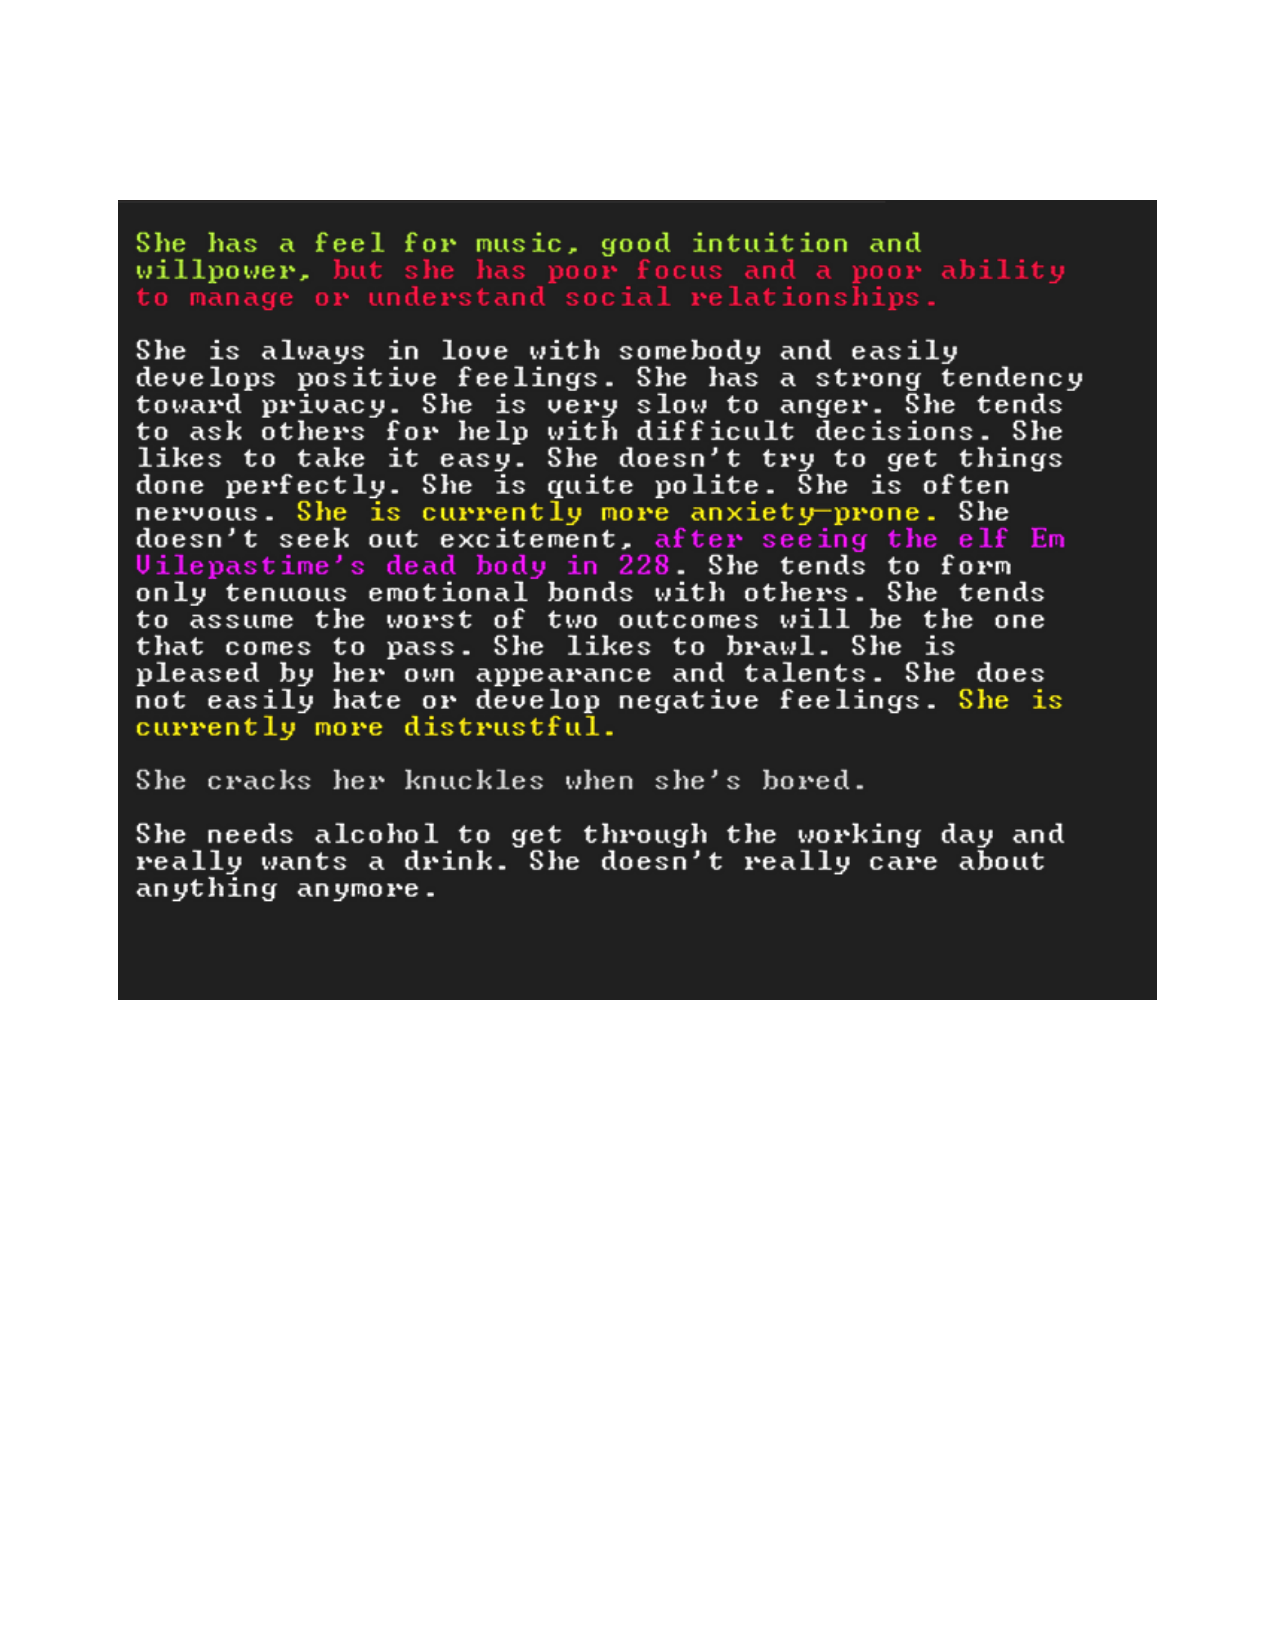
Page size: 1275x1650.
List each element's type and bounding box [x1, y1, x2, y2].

picture [118, 200, 1157, 1000]
